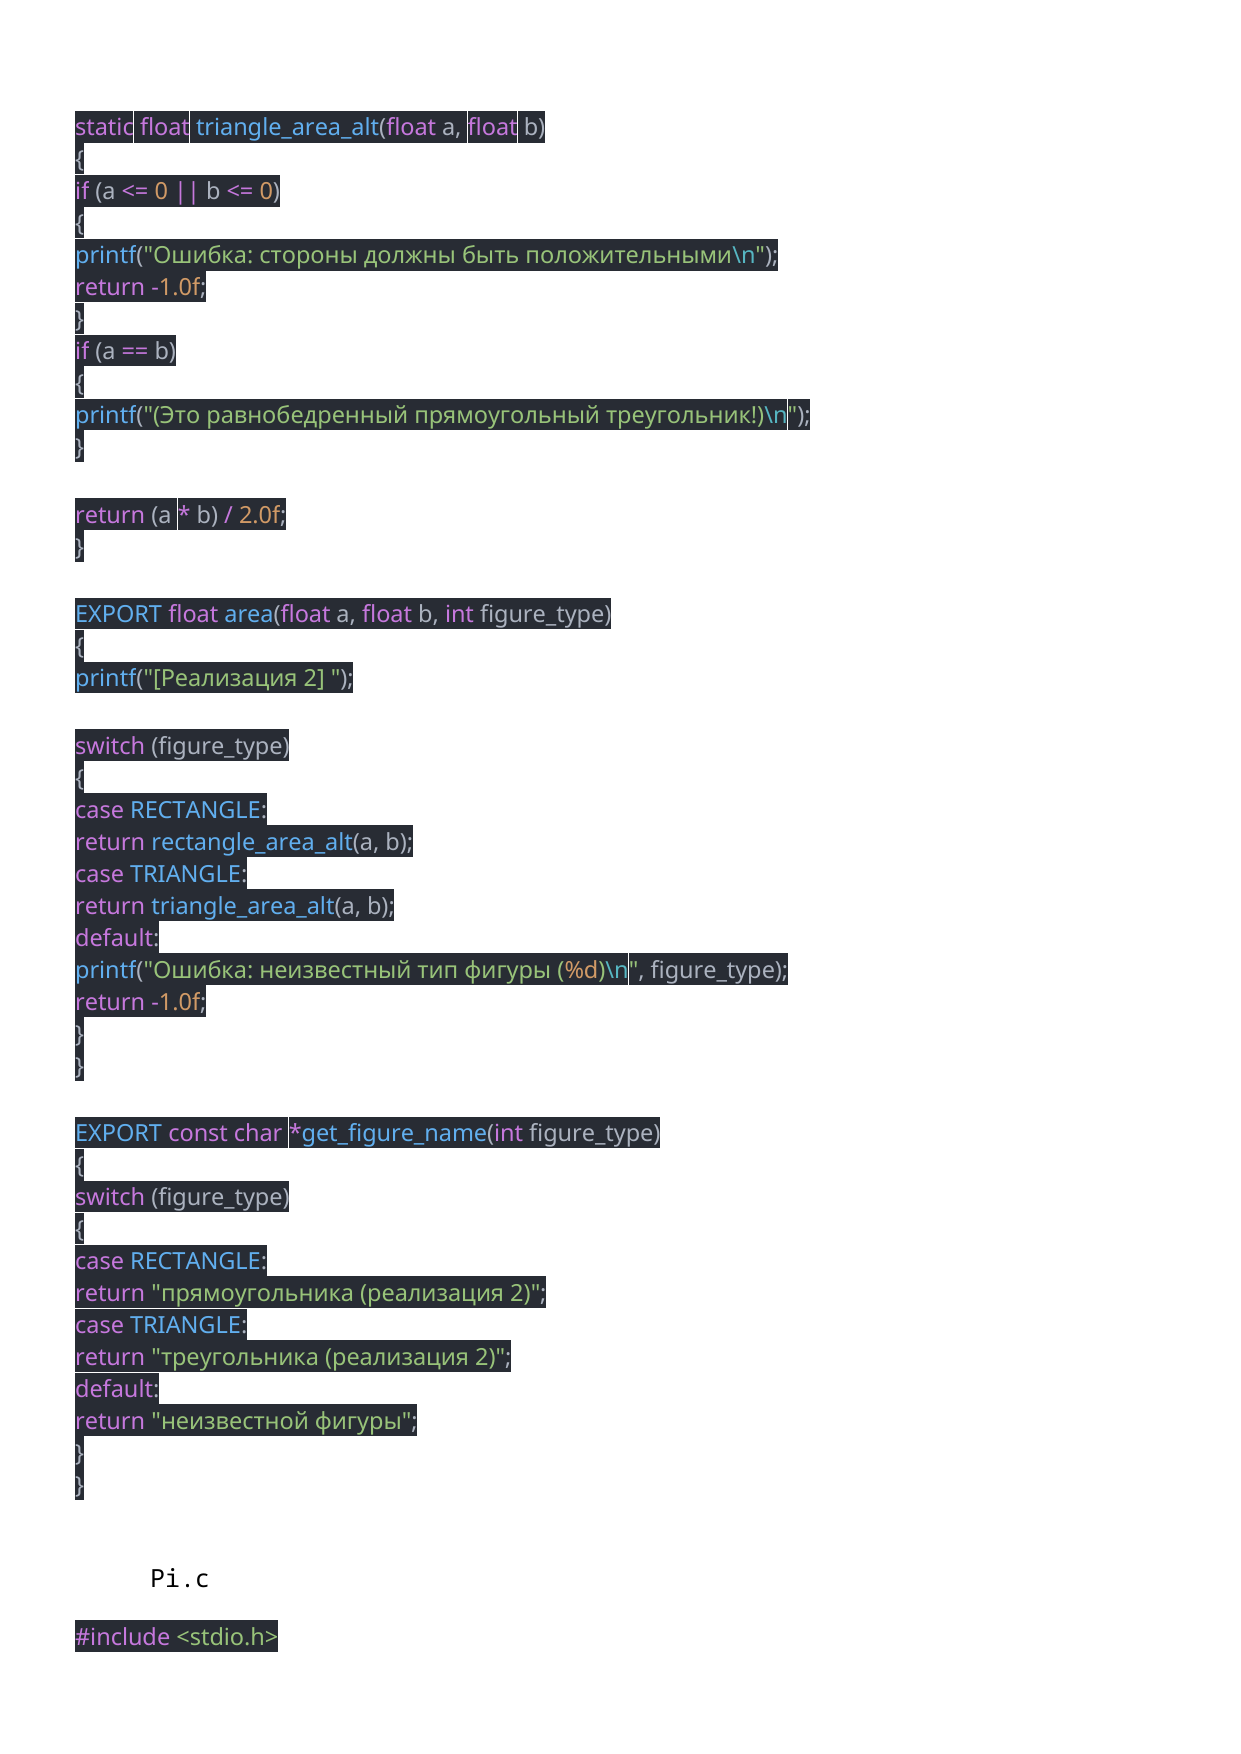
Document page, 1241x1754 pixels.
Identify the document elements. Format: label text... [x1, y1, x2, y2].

text switch (figure_type) [75, 729, 1165, 761]
text EXPORT const char *get_figure_name(int figure_type) [75, 1117, 1165, 1148]
text if (a <= 0 || b <= 0) [75, 174, 1165, 207]
text case RECTANGLE: [75, 1244, 1165, 1276]
text } [75, 1049, 1165, 1081]
text } [75, 430, 1165, 462]
text default: [75, 1372, 1165, 1404]
text return -1.0f; [75, 271, 1165, 302]
text static float triangle_area_alt(float a, float b) [75, 111, 1165, 143]
text } [75, 1436, 1165, 1468]
text case TRIANGLE: [75, 1308, 1165, 1340]
text default: [75, 921, 1165, 953]
text } [75, 302, 1165, 334]
text { [75, 143, 1165, 174]
text EXPORT float area(float a, float b, int figure_type) [75, 598, 1165, 629]
text Pi.c [75, 1560, 1147, 1594]
text printf("[Реализация 2] "); [75, 662, 1165, 693]
text return (a * b) / 2.0f; [75, 498, 1165, 530]
text return "треугольника (реализация 2)"; [75, 1340, 1165, 1372]
text { [75, 1148, 1165, 1181]
text } [75, 530, 1165, 562]
text { [75, 1212, 1165, 1244]
text case RECTANGLE: [75, 793, 1165, 825]
text printf("Ошибка: стороны должны быть положительными\n"); [75, 238, 1165, 271]
text } [75, 1468, 1165, 1500]
text } [75, 1017, 1165, 1049]
text return -1.0f; [75, 985, 1165, 1017]
text { [75, 366, 1165, 398]
text return rectangle_area_alt(a, b); [75, 825, 1165, 857]
text printf("(Это равнобедренный прямоугольный треугольник!)\n"); [75, 398, 1165, 430]
text printf("Ошибка: неизвестный тип фигуры (%d)\n", figure_type); [75, 953, 1165, 985]
text case TRIANGLE: [75, 857, 1165, 889]
text return "неизвестной фигуры"; [75, 1404, 1165, 1436]
text if (a == b) [75, 334, 1165, 366]
text { [75, 761, 1165, 793]
text switch (figure_type) [75, 1181, 1165, 1212]
text { [75, 629, 1165, 662]
text return triangle_area_alt(a, b); [75, 889, 1165, 921]
text #include <stdio.h> [75, 1620, 1147, 1652]
text { [75, 207, 1165, 238]
text return "прямоугольника (реализация 2)"; [75, 1276, 1165, 1308]
